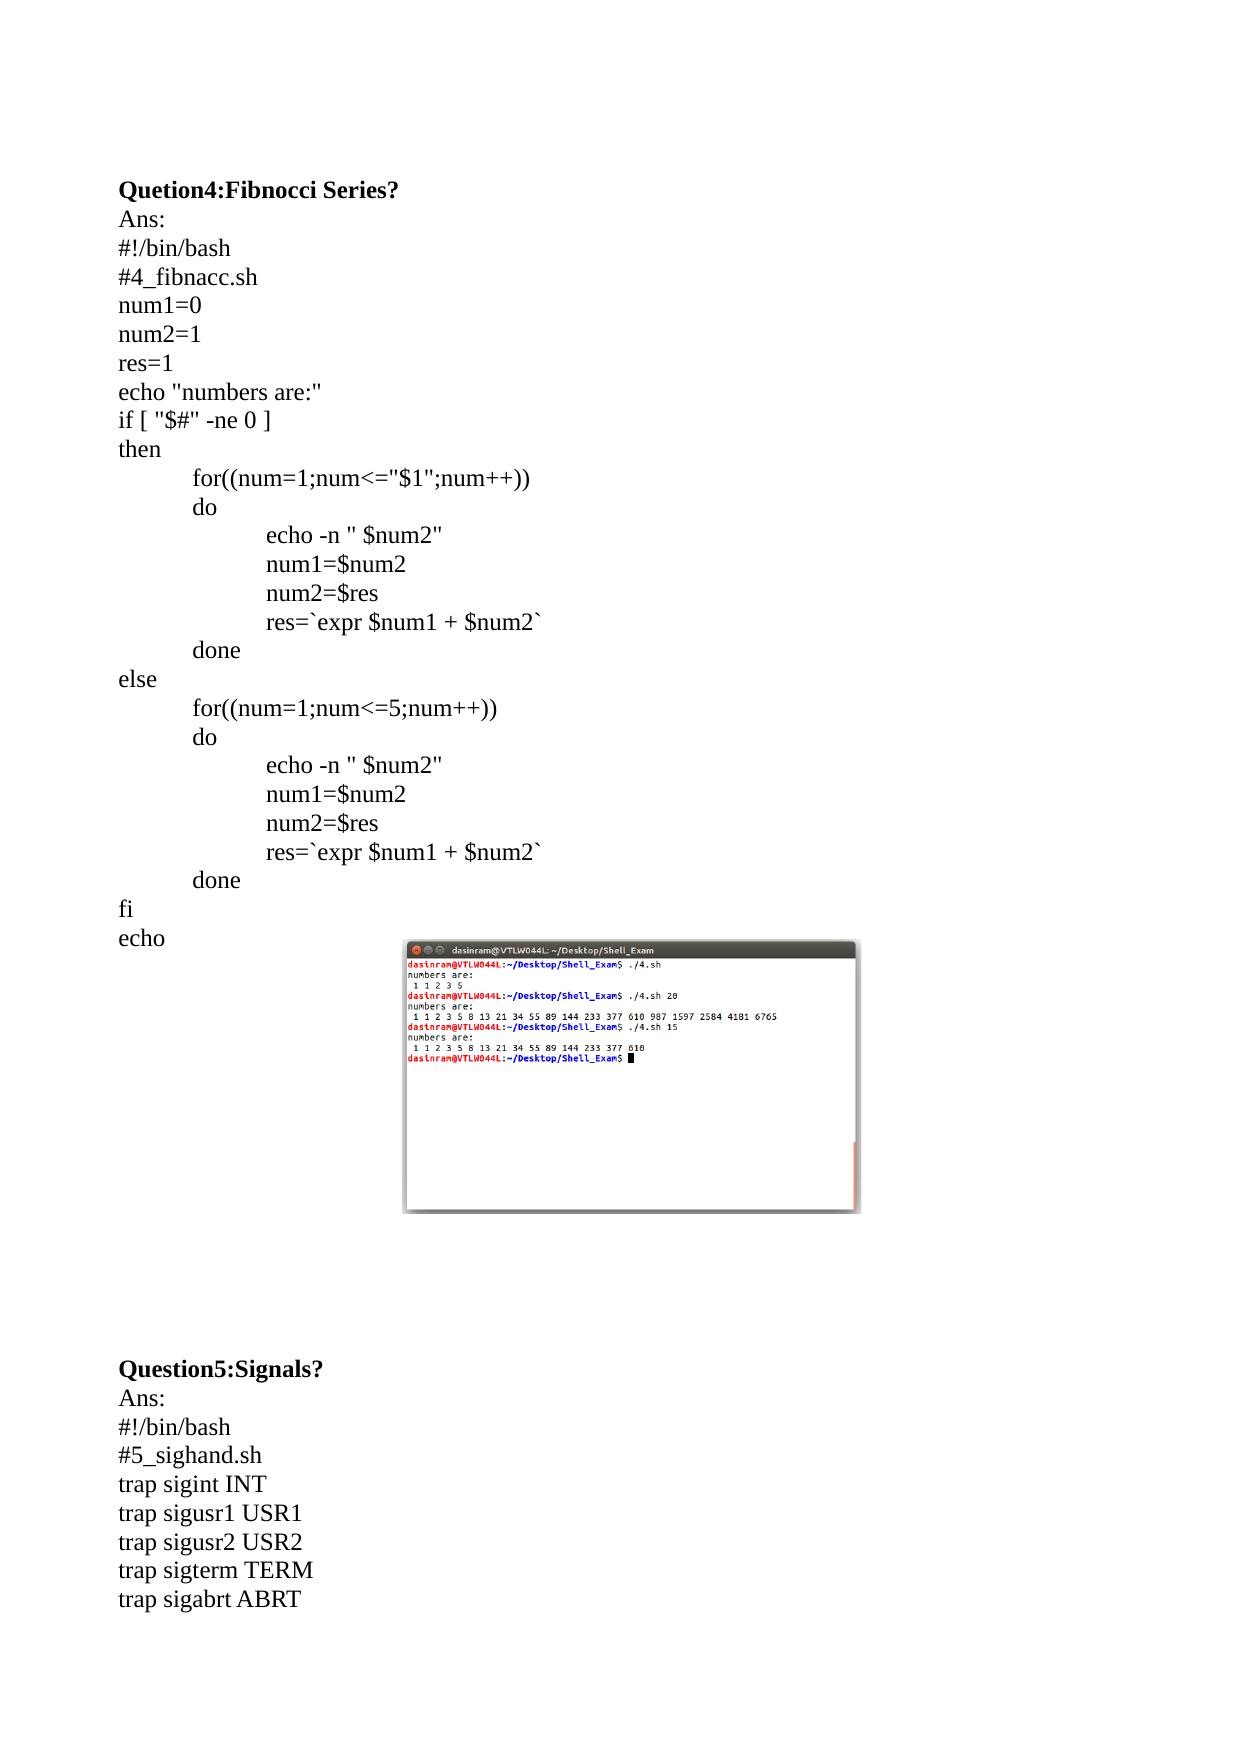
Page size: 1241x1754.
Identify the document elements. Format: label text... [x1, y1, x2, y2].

text num1=0 [118, 291, 1122, 319]
text res=1 [118, 348, 1122, 377]
text echo "numbers are:" [118, 377, 1122, 406]
text do [118, 492, 1122, 521]
text #4_fibnacc.sh [118, 262, 1122, 291]
text trap sigabrt ABRT [118, 1584, 1122, 1613]
text do [118, 722, 1122, 751]
text trap sigint INT [118, 1469, 1122, 1498]
text for((num=1;num<=5;num++)) [118, 693, 1122, 722]
text if [ "$#" -ne 0 ] [118, 406, 1122, 434]
text #!/bin/bash [118, 233, 1122, 262]
text echo -n " $num2" [118, 521, 1122, 549]
text res=`expr $num1 + $num2` [118, 837, 1122, 866]
text Ans: [118, 204, 1122, 233]
text trap sigusr1 USR1 [118, 1498, 1122, 1527]
text trap sigterm TERM [118, 1556, 1122, 1584]
text #!/bin/bash [118, 1412, 1122, 1441]
text echo -n " $num2" [118, 751, 1122, 779]
text trap sigusr2 USR2 [118, 1527, 1122, 1556]
text Ans: [118, 1383, 1122, 1412]
text fi [118, 894, 1122, 923]
text num2=1 [118, 319, 1122, 348]
text then [118, 434, 1122, 463]
text done [118, 636, 1122, 664]
text else [118, 664, 1122, 693]
text done [118, 866, 1122, 894]
text num2=$res [118, 578, 1122, 607]
text #5_sighand.sh [118, 1441, 1122, 1469]
text num1=$num2 [118, 549, 1122, 578]
text for((num=1;num<="$1";num++)) [118, 463, 1122, 492]
text num2=$res [118, 808, 1122, 837]
text echo [118, 923, 1122, 952]
text res=`expr $num1 + $num2` [118, 607, 1122, 636]
text Quetion4:Fibnocci Series? [118, 176, 1122, 204]
text num1=$num2 [118, 779, 1122, 808]
text Question5:Signals? [118, 1354, 1122, 1383]
picture [401, 939, 862, 1214]
